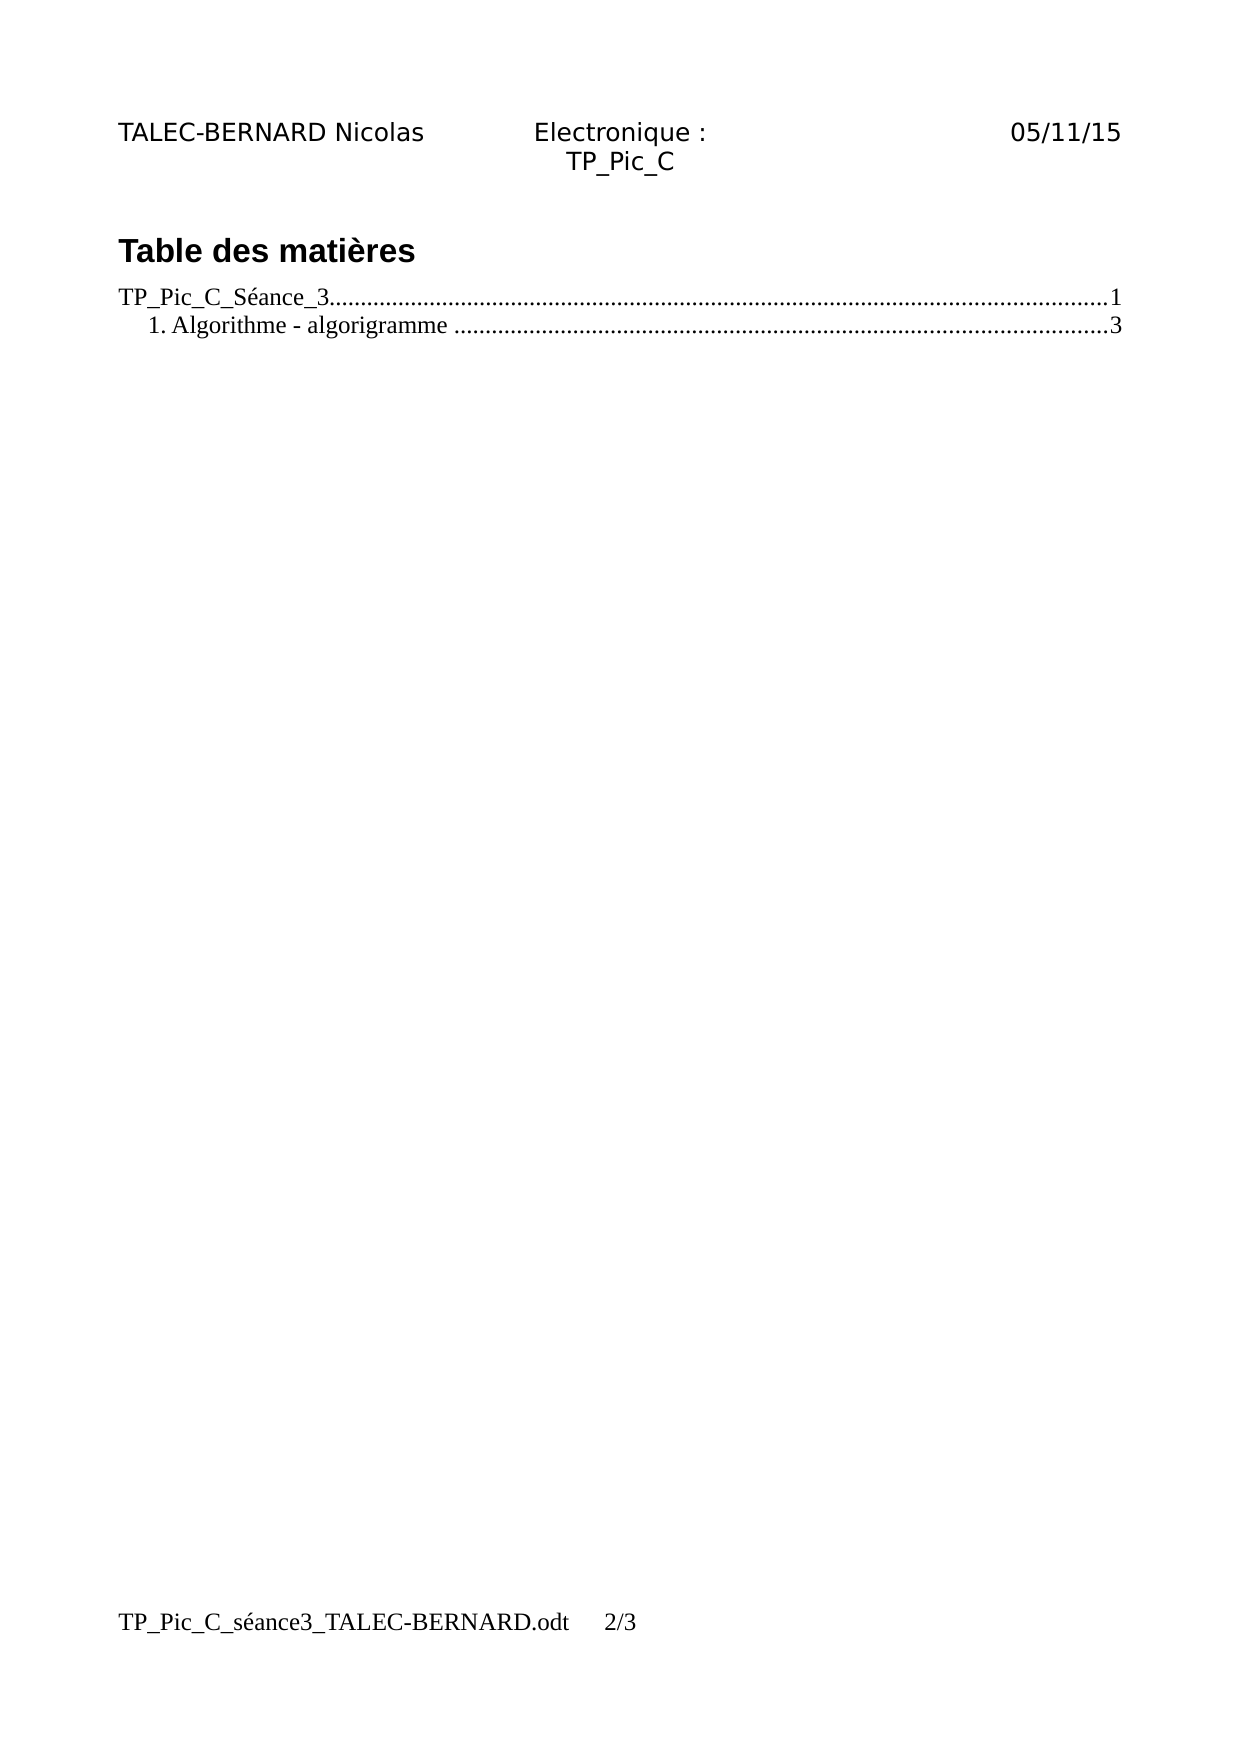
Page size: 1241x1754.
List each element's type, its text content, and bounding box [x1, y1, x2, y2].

subtitle Table des matières [118, 231, 1122, 269]
text 1. Algorithme - algorigramme 3 [148, 311, 1122, 339]
text TP_Pic_C_Séance_3 1 [118, 282, 1122, 311]
